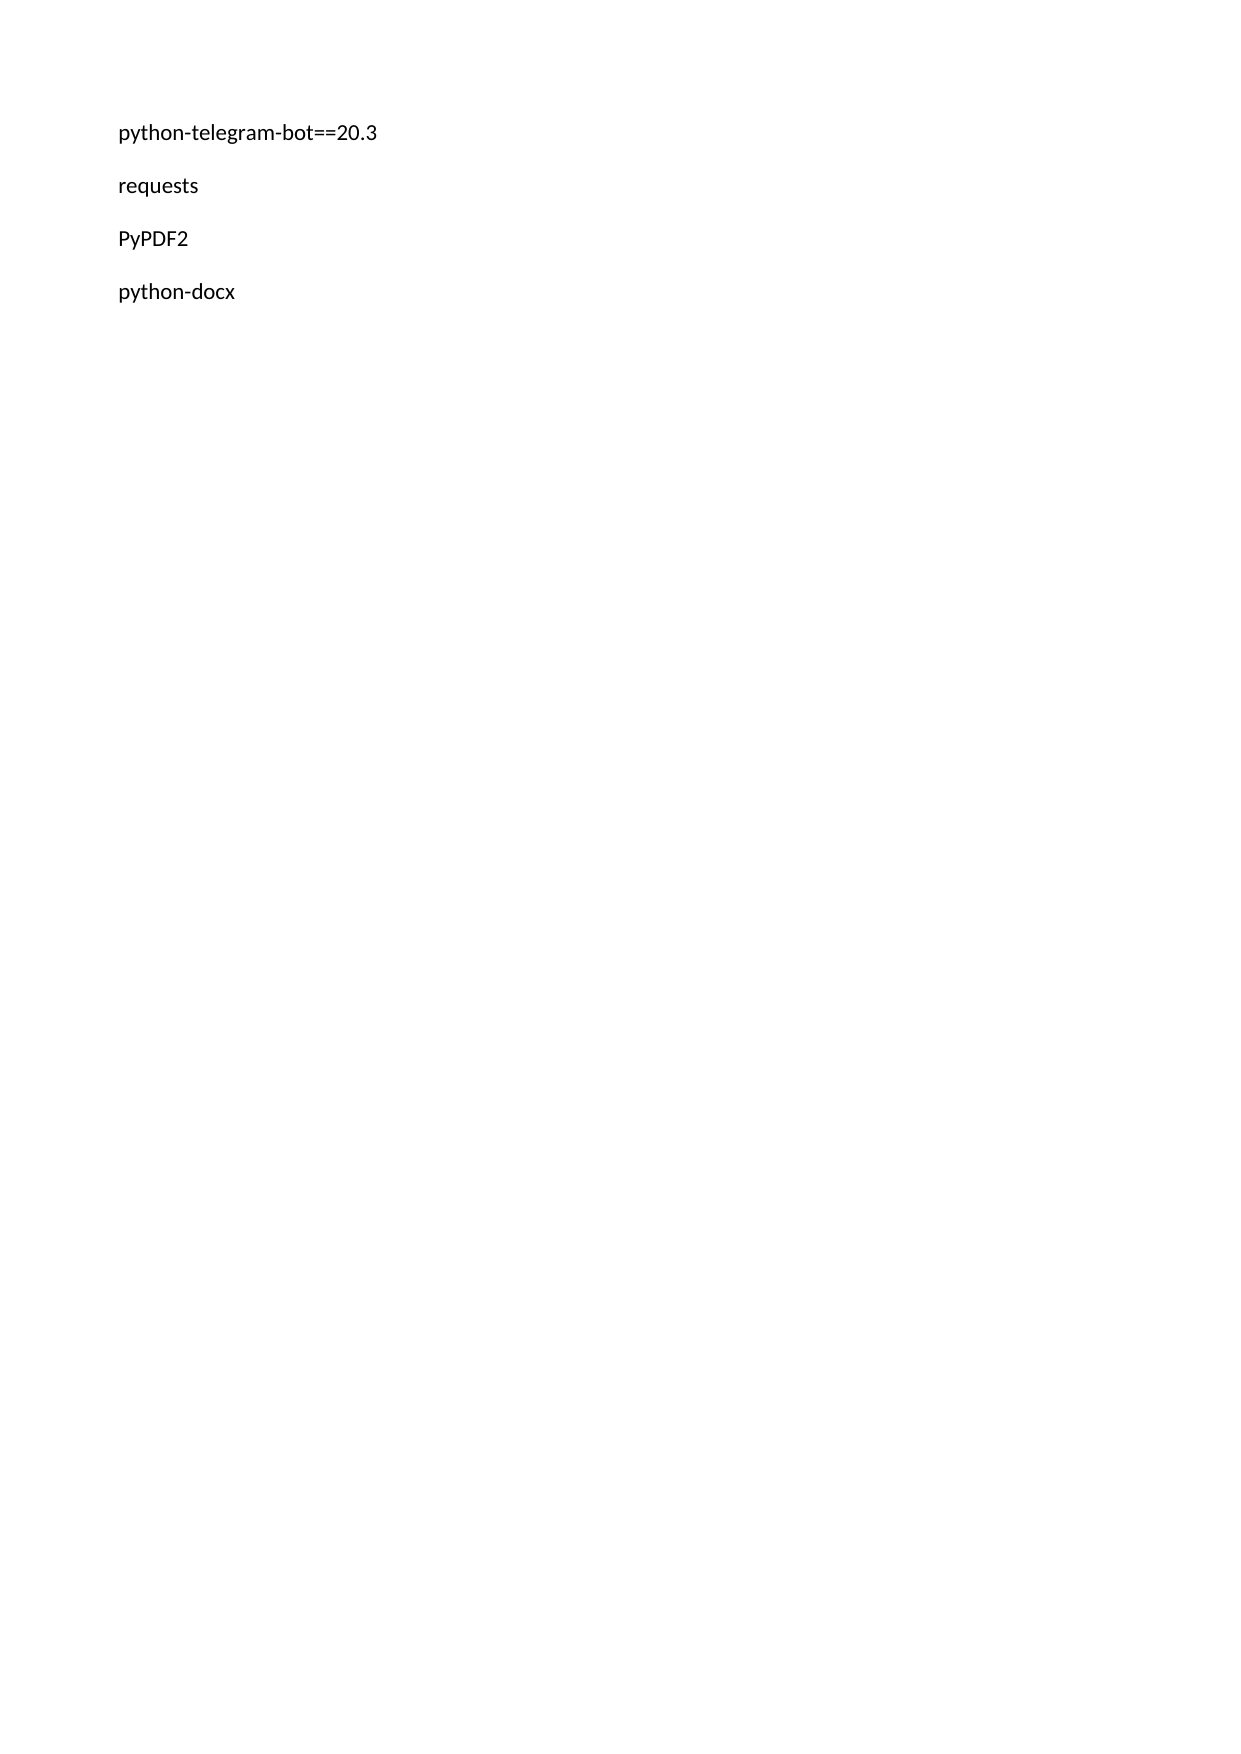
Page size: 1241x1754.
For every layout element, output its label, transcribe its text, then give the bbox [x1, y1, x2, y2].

text python-docx [118, 277, 1122, 305]
text PyPDF2 [118, 224, 1122, 252]
text python-telegram-bot==20.3 [118, 118, 1122, 146]
text requests [118, 171, 1122, 199]
